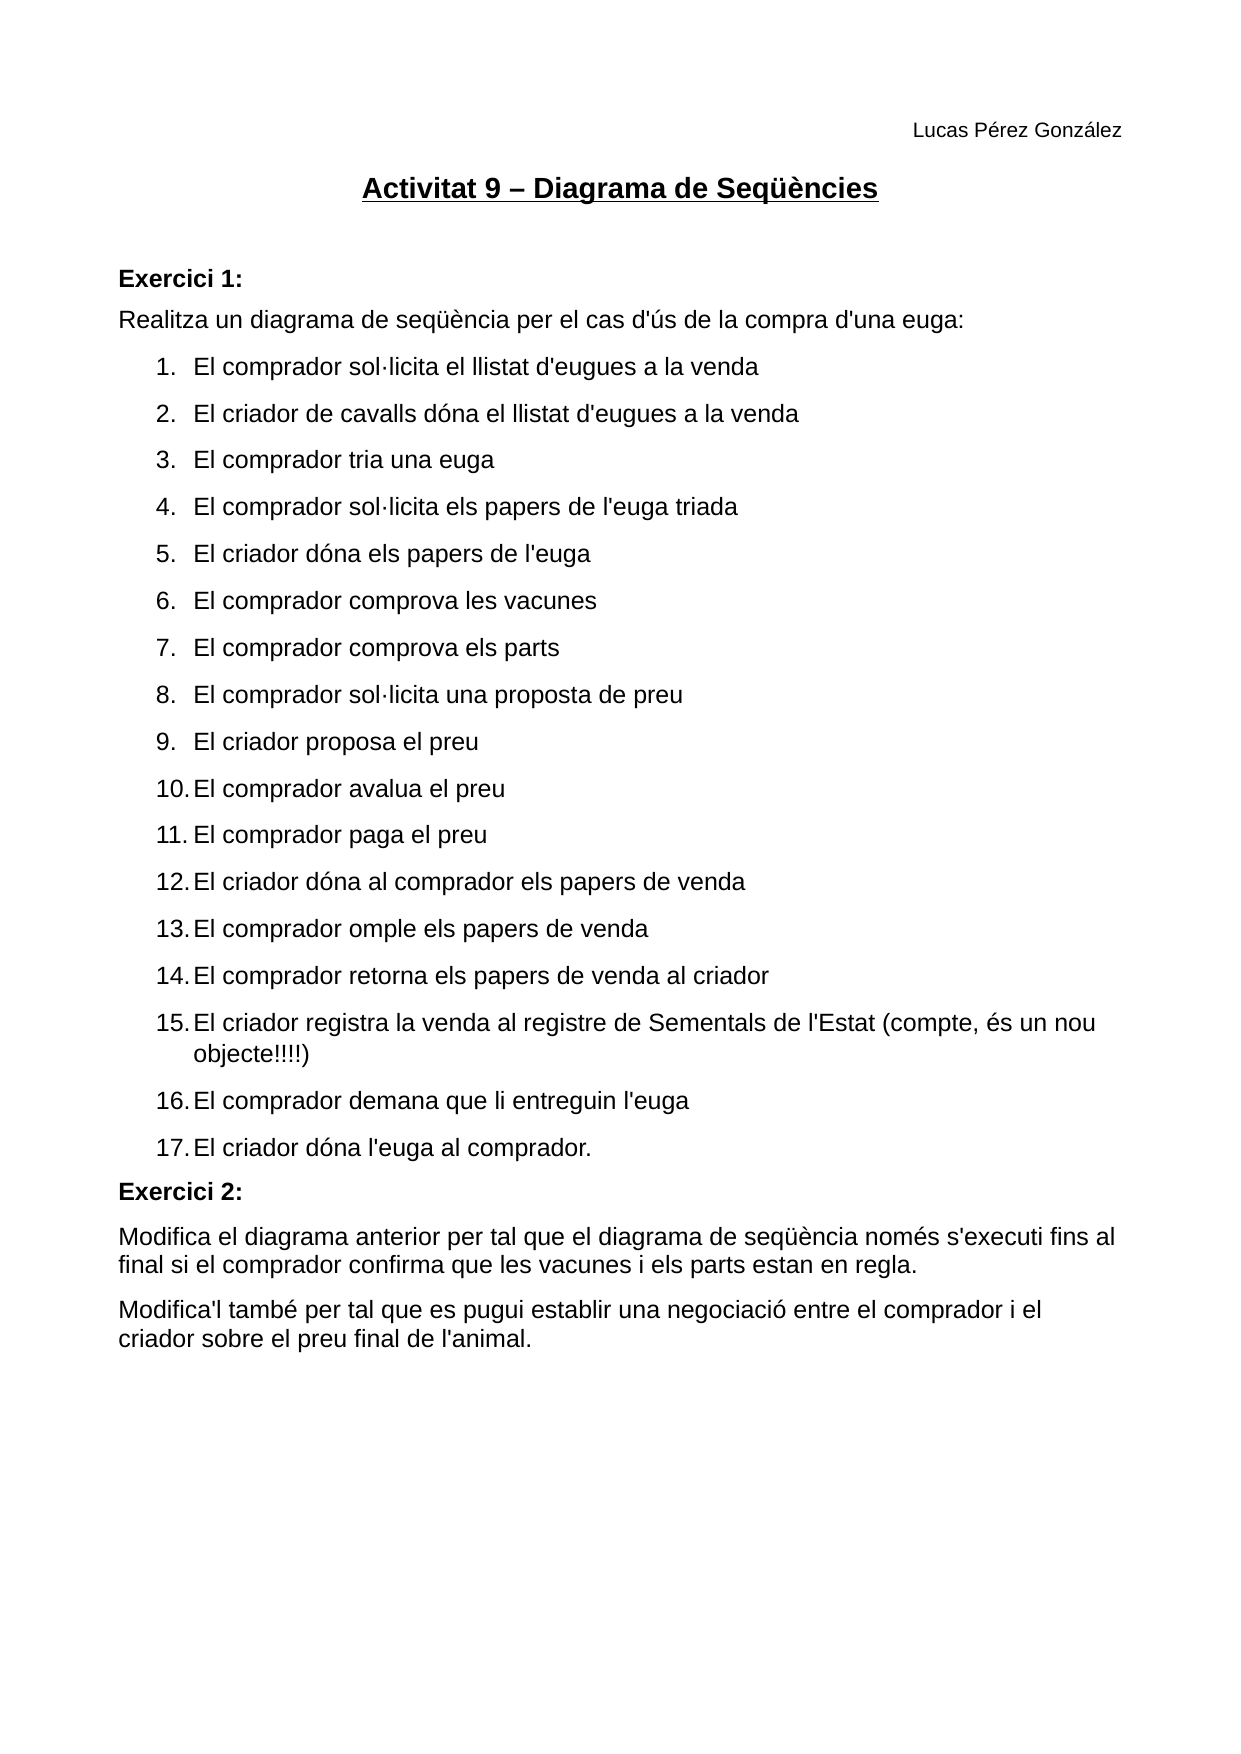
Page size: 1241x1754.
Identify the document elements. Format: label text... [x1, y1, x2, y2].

list El comprador sol·licita el llistat d'eugues a la venda [156, 349, 1122, 381]
text Modifica el diagrama anterior per tal que el diagrama de seqüència només s'executi fins al final si el comprador confirma que les vacunes i els parts estan en regla. [118, 1222, 1122, 1279]
list El comprador comprova els parts [156, 631, 1122, 662]
list El criador dóna l'euga al comprador. [156, 1131, 1122, 1162]
list El comprador sol·licita els papers de l'euga triada [156, 490, 1122, 521]
list El criador de cavalls dóna el llistat d'eugues a la venda [156, 396, 1122, 427]
list El comprador retorna els papers de venda al criador [156, 959, 1122, 990]
text Activitat 9 – Diagrama de Seqüències [118, 172, 1122, 205]
text Modifica'l també per tal que es pugui establir una negociació entre el comprador i el criador sobre el preu final de l'animal. [118, 1295, 1122, 1352]
text Exercici 2: [118, 1177, 1122, 1206]
list El comprador tria una euga [156, 443, 1122, 474]
list El criador registra la venda al registre de Sementals de l'Estat (compte, és un nou objecte!!!!) [156, 1006, 1122, 1068]
list El comprador sol·licita una proposta de preu [156, 677, 1122, 709]
list El comprador paga el preu [156, 818, 1122, 849]
list El comprador omple els papers de venda [156, 912, 1122, 943]
list El comprador avalua el preu [156, 771, 1122, 802]
text Realitza un diagrama de seqüència per el cas d'ús de la compra d'una euga: [118, 305, 1122, 334]
list El criador dóna els papers de l'euga [156, 537, 1122, 568]
list El criador dóna al comprador els papers de venda [156, 865, 1122, 896]
list El comprador demana que li entreguin l'euga [156, 1084, 1122, 1115]
list El comprador comprova les vacunes [156, 584, 1122, 615]
list El criador proposa el preu [156, 724, 1122, 756]
text Exercici 1: [118, 264, 1122, 292]
